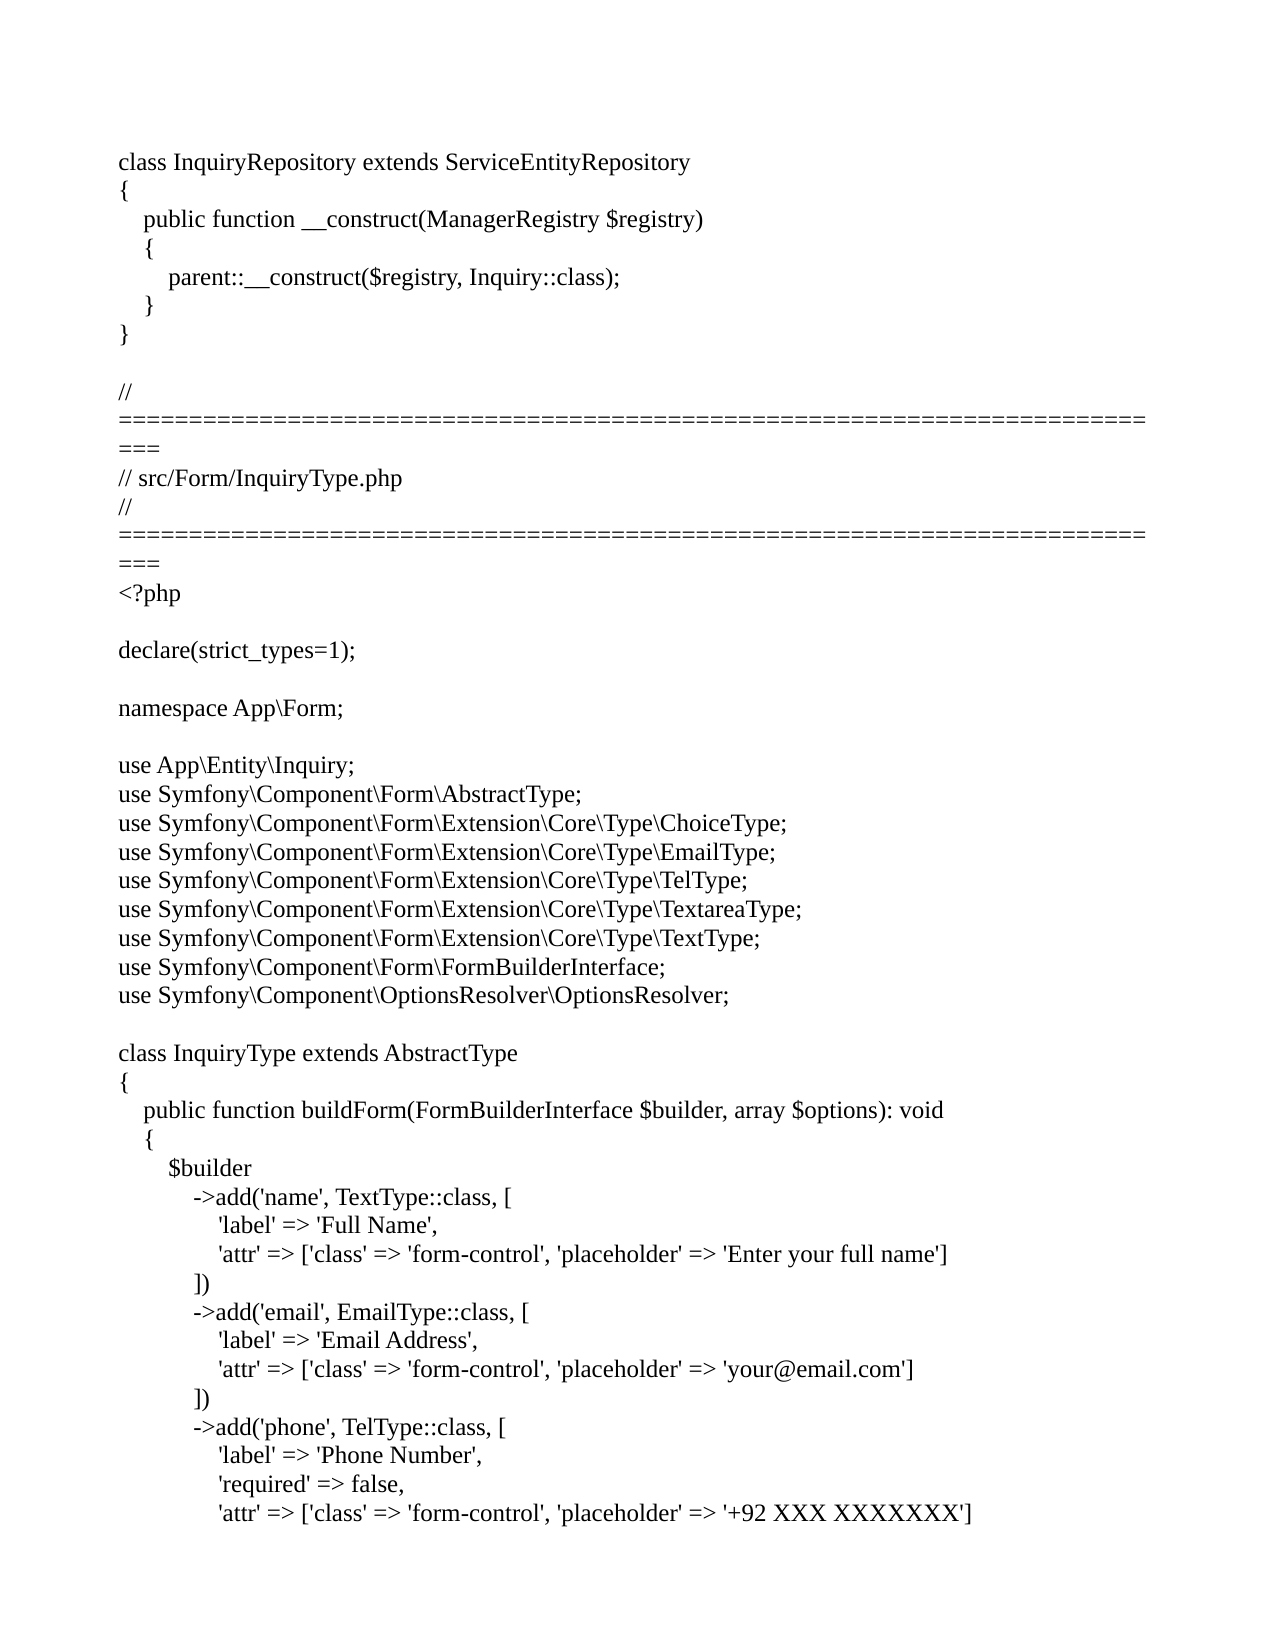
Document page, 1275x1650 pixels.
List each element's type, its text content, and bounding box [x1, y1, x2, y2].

text use Symfony\Component\OptionsResolver\OptionsResolver; [118, 981, 1157, 1009]
text // ============================================================================ [118, 377, 1157, 463]
text } [118, 319, 1157, 348]
text namespace App\Form; [118, 693, 1157, 722]
text 'attr' => ['class' => 'form-control', 'placeholder' => 'your@email.com'] [118, 1354, 1157, 1383]
text ]) [118, 1383, 1157, 1412]
text { [118, 176, 1157, 204]
text <?php [118, 578, 1157, 607]
text class InquiryType extends AbstractType [118, 1038, 1157, 1067]
text ->add('phone', TelType::class, [ [118, 1412, 1157, 1441]
text parent::__construct($registry, Inquiry::class); [118, 262, 1157, 291]
text // ============================================================================ [118, 492, 1157, 578]
text 'label' => 'Phone Number', [118, 1441, 1157, 1469]
text $builder [118, 1153, 1157, 1182]
text ->add('email', EmailType::class, [ [118, 1297, 1157, 1326]
text 'attr' => ['class' => 'form-control', 'placeholder' => 'Enter your full name'] [118, 1239, 1157, 1268]
text declare(strict_types=1); [118, 636, 1157, 664]
text class InquiryRepository extends ServiceEntityRepository [118, 147, 1157, 176]
text { [118, 1067, 1157, 1096]
text ->add('name', TextType::class, [ [118, 1182, 1157, 1211]
text { [118, 1124, 1157, 1153]
text use Symfony\Component\Form\Extension\Core\Type\EmailType; [118, 837, 1157, 866]
text 'attr' => ['class' => 'form-control', 'placeholder' => '+92 XXX XXXXXXX'] [118, 1498, 1157, 1527]
text use App\Entity\Inquiry; [118, 751, 1157, 779]
text use Symfony\Component\Form\Extension\Core\Type\TextareaType; [118, 894, 1157, 923]
text { [118, 233, 1157, 262]
text } [118, 291, 1157, 319]
text public function buildForm(FormBuilderInterface $builder, array $options): void [118, 1096, 1157, 1124]
text 'required' => false, [118, 1469, 1157, 1498]
text // src/Form/InquiryType.php [118, 463, 1157, 492]
text use Symfony\Component\Form\Extension\Core\Type\TextType; [118, 923, 1157, 952]
text ]) [118, 1268, 1157, 1297]
text use Symfony\Component\Form\Extension\Core\Type\ChoiceType; [118, 808, 1157, 837]
text use Symfony\Component\Form\Extension\Core\Type\TelType; [118, 866, 1157, 894]
text use Symfony\Component\Form\FormBuilderInterface; [118, 952, 1157, 981]
text public function __construct(ManagerRegistry $registry) [118, 204, 1157, 233]
text 'label' => 'Full Name', [118, 1211, 1157, 1239]
text 'label' => 'Email Address', [118, 1326, 1157, 1354]
text use Symfony\Component\Form\AbstractType; [118, 779, 1157, 808]
